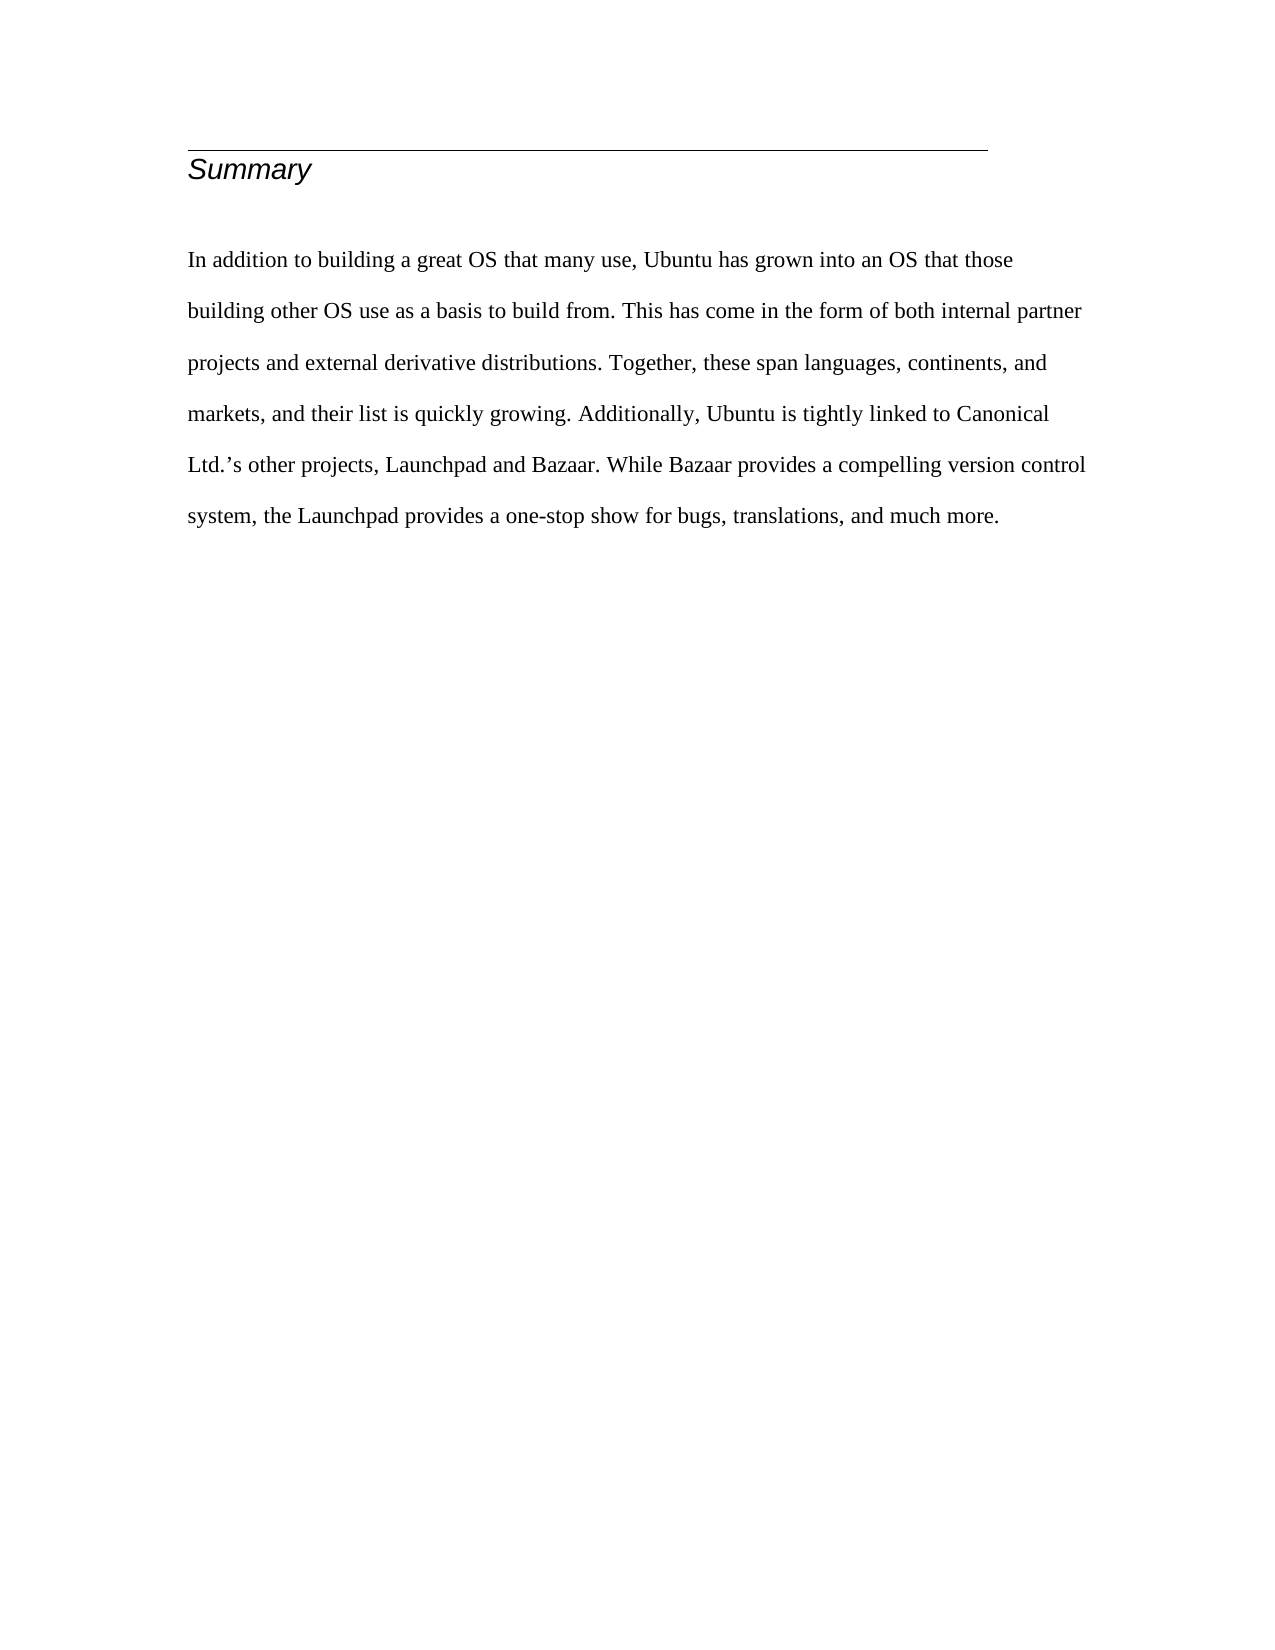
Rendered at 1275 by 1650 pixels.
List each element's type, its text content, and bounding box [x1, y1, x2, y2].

text Summary [187, 151, 988, 186]
text In addition to building a great OS that many use, Ubuntu has grown into an OS that those building other OS use as a basis to build from. This has come in the form of both internal partner projects and external derivative distributions. Together, these span languages, continents, and markets, and their list is quickly growing. Additionally, Ubuntu is tightly linked to Canonical Ltd.’s other projects, Launchpad and Bazaar. While Bazaar provides a compelling version control system, the Launchpad provides a one-stop show for bugs, translations, and much more. [187, 247, 1087, 528]
